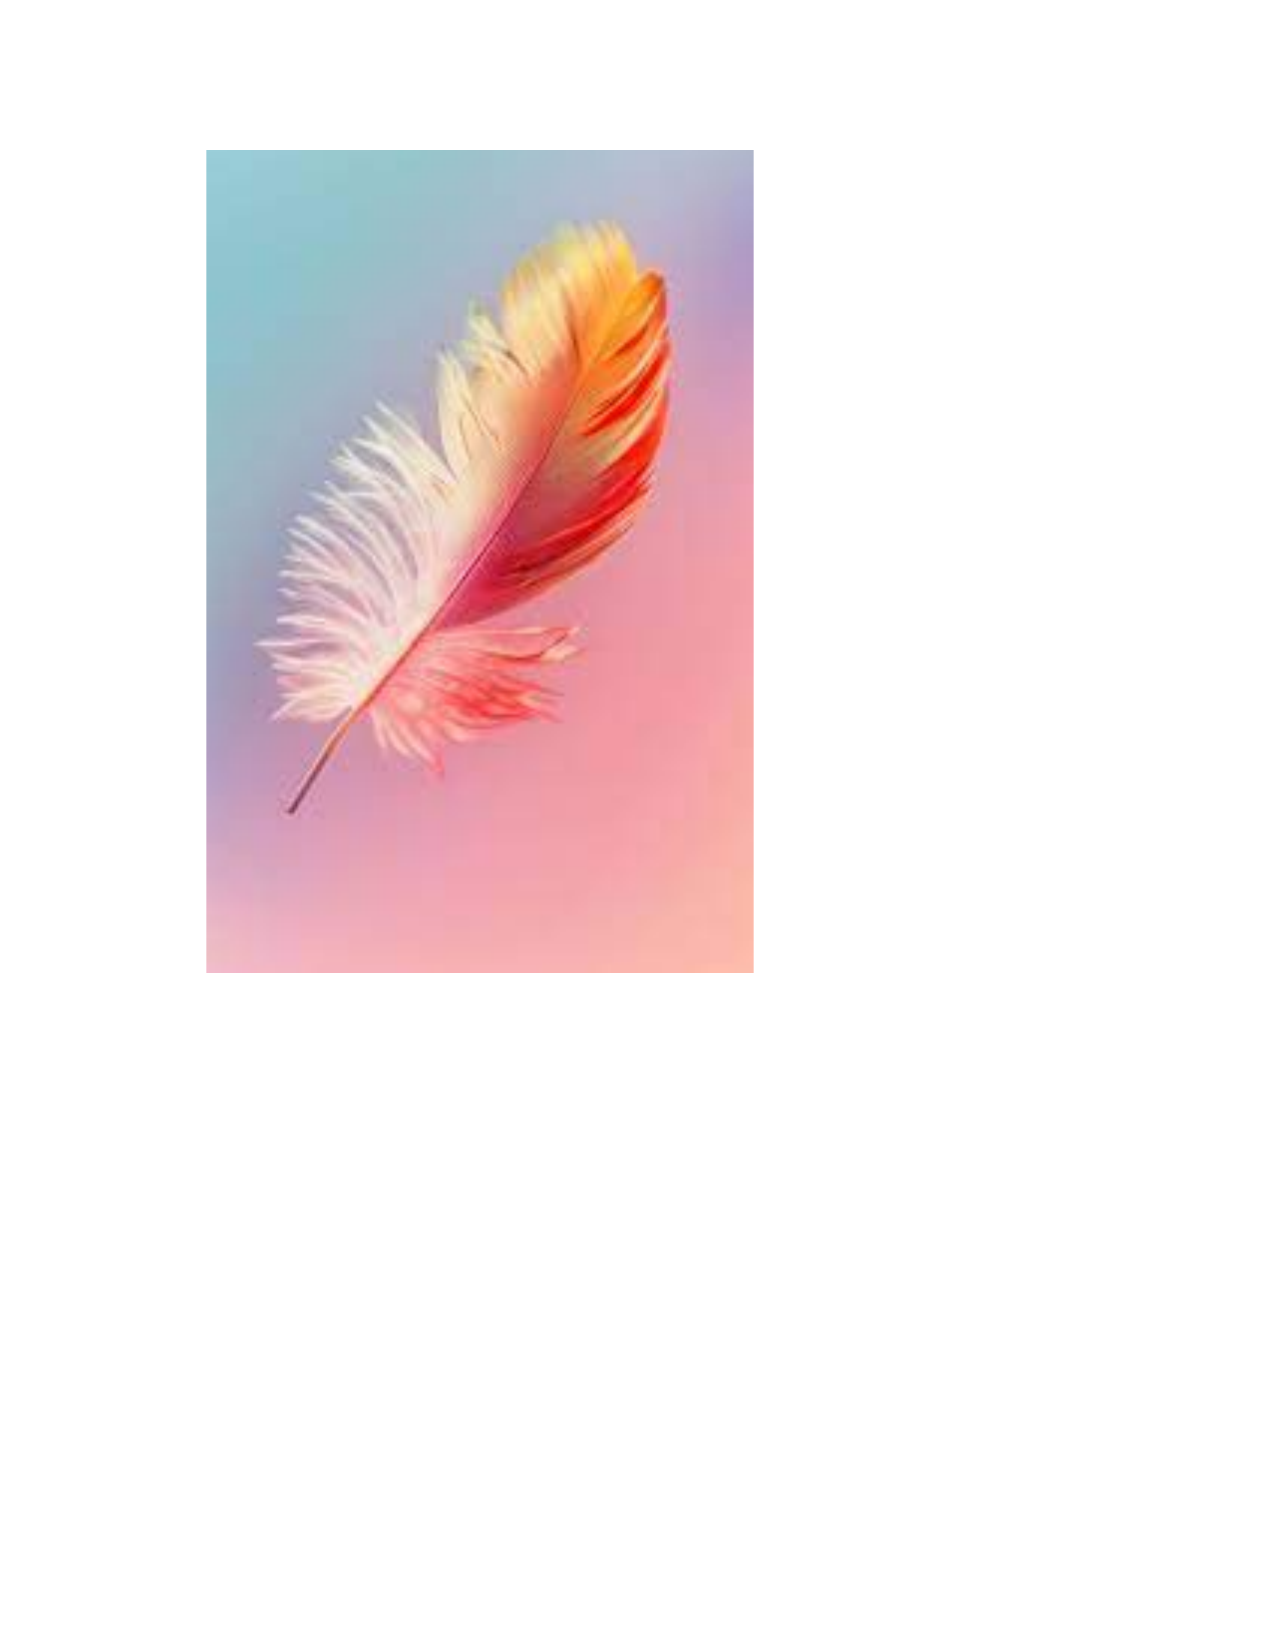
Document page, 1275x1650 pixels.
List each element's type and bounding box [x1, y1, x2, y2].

picture [206, 150, 754, 973]
